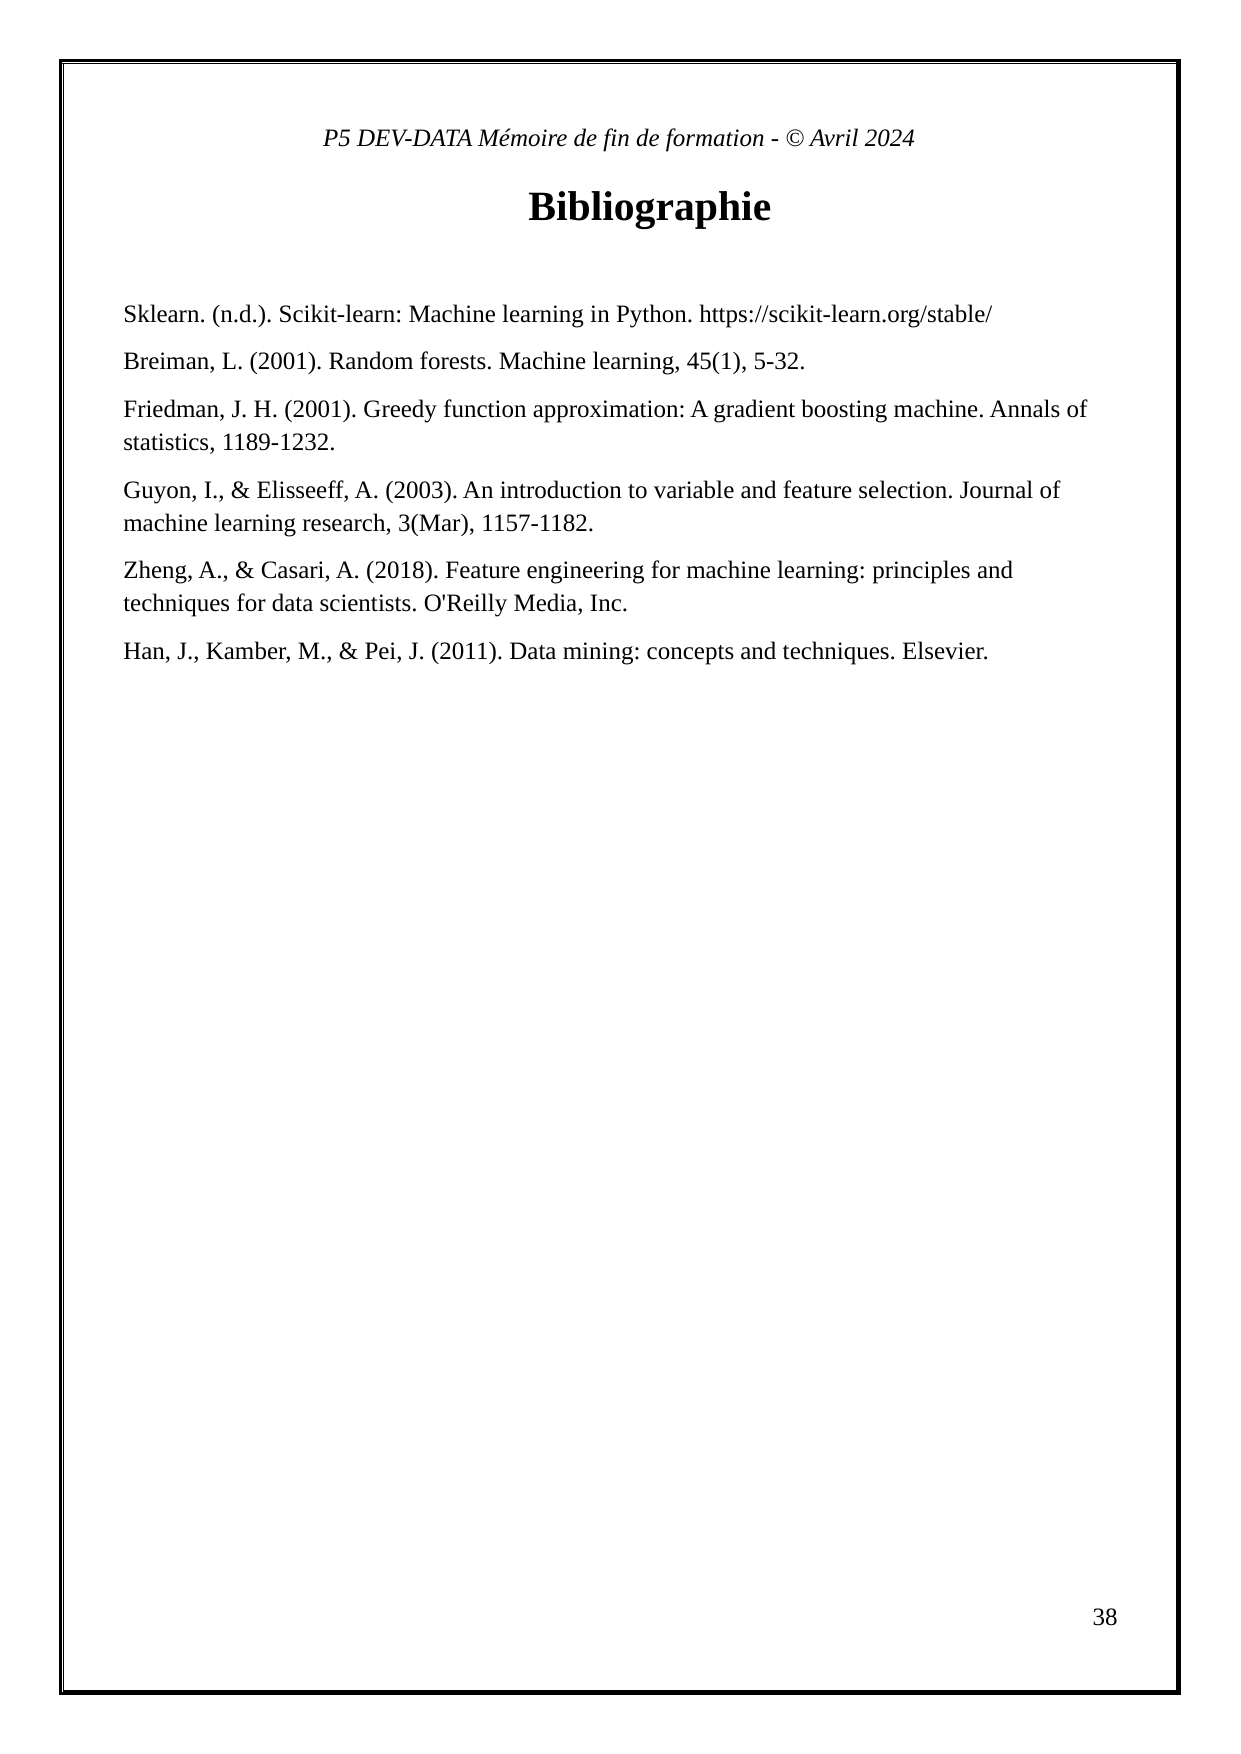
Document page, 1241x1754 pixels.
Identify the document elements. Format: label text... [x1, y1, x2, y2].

text Zheng, A., & Casari, A. (2018). Feature engineering for machine learning: principles and techniques for data scientists. O'Reilly Media, Inc. [123, 555, 1117, 617]
subtitle Bibliographie [182, 181, 1117, 229]
text Friedman, J. H. (2001). Greedy function approximation: A gradient boosting machine. Annals of statistics, 1189-1232. [123, 394, 1117, 456]
text Han, J., Kamber, M., & Pei, J. (2011). Data mining: concepts and techniques. Elsevier. [123, 636, 1117, 665]
text Sklearn. (n.d.). Scikit-learn: Machine learning in Python. https://scikit-learn.org/stable/ [123, 299, 1117, 328]
text Guyon, I., & Elisseeff, A. (2003). An introduction to variable and feature selection. Journal of machine learning research, 3(Mar), 1157-1182. [123, 475, 1117, 536]
text Breiman, L. (2001). Random forests. Machine learning, 45(1), 5-32. [123, 346, 1117, 375]
